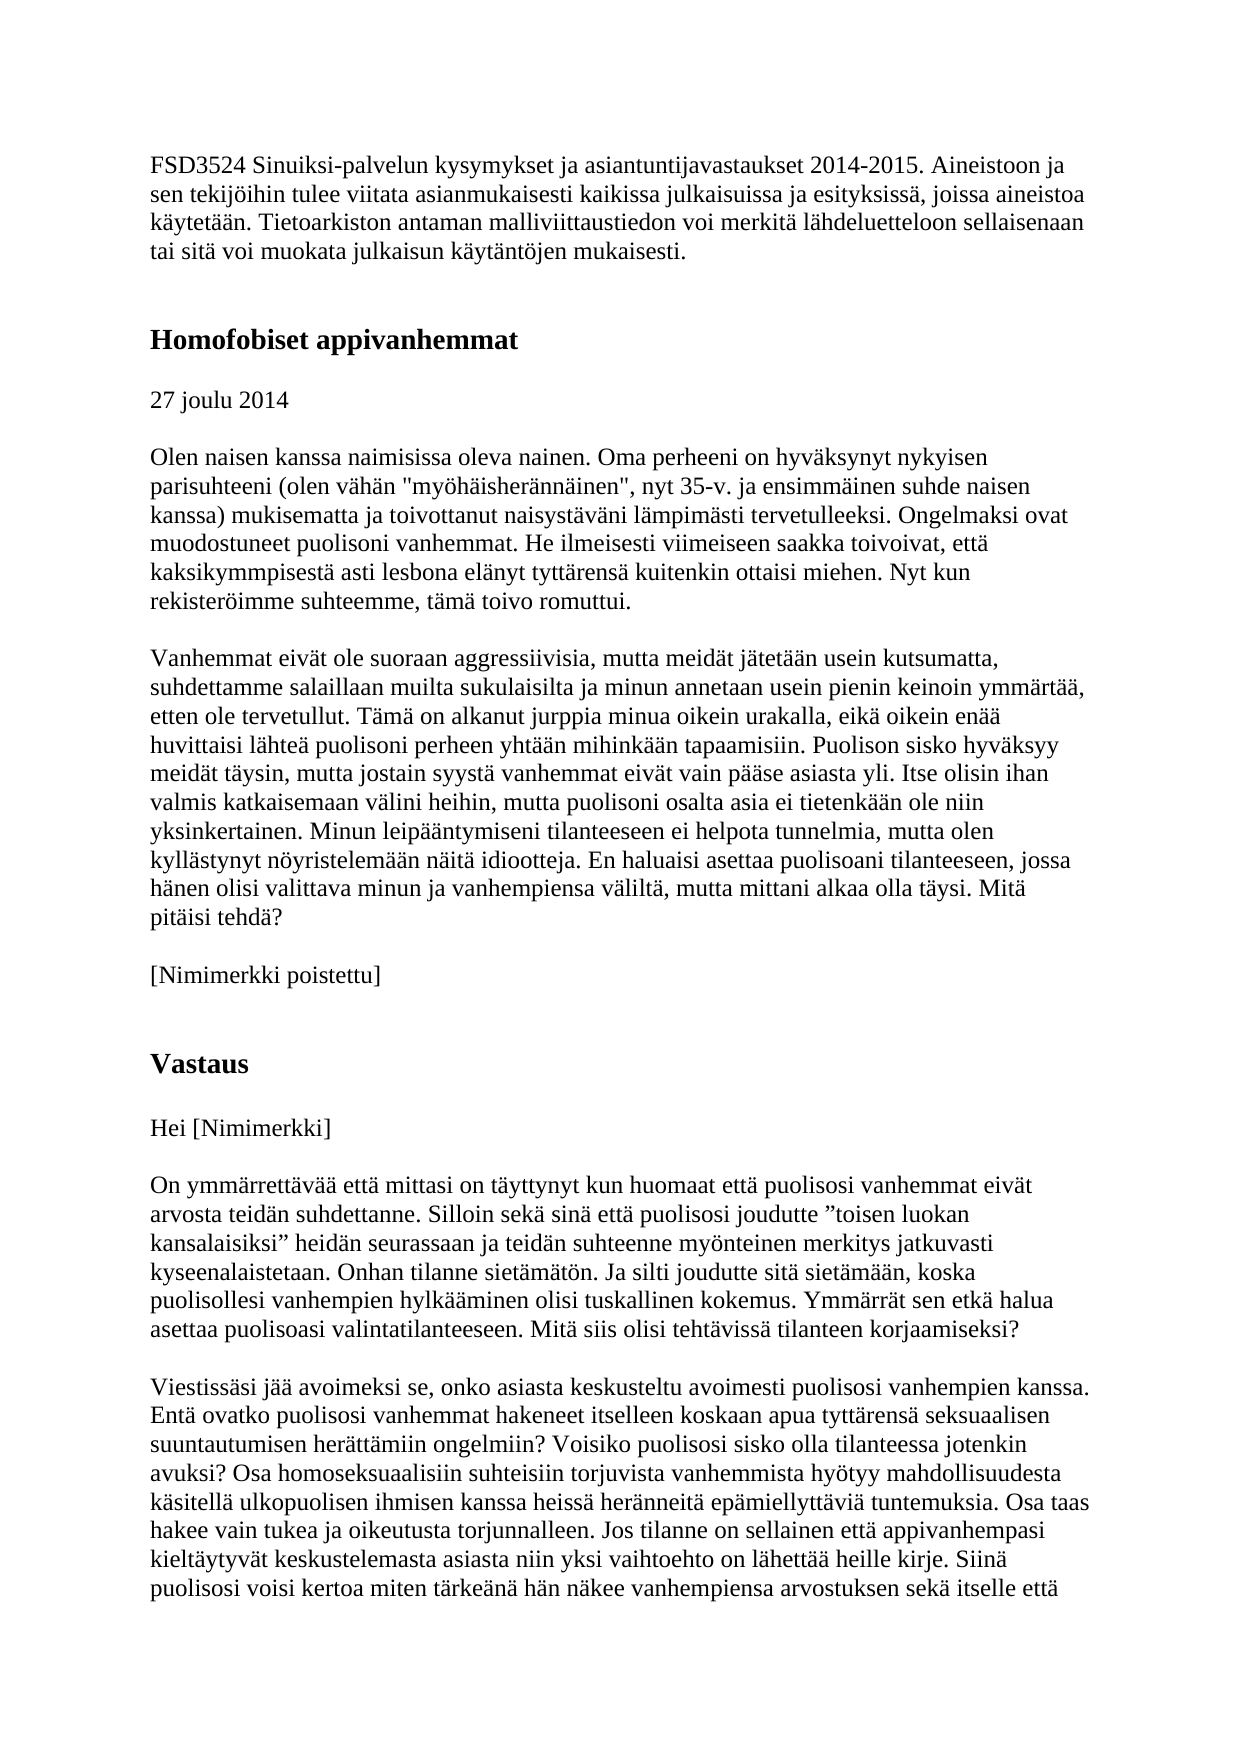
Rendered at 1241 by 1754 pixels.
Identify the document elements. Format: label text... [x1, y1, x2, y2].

text [Nimimerkki poistettu] [150, 960, 1090, 988]
text Olen naisen kanssa naimisissa oleva nainen. Oma perheeni on hyväksynyt nykyisen parisuhteeni (olen vähän "myöhäisherännäinen", nyt 35-v. ja ensimmäinen suhde naisen kanssa) mukisematta ja toivottanut naisystäväni lämpimästi tervetulleeksi. Ongelmaksi ovat muodostuneet puolisoni vanhemmat. He ilmeisesti viimeiseen saakka toivoivat, että kaksikymmpisestä asti lesbona elänyt tyttärensä kuitenkin ottaisi miehen. Nyt kun rekisteröimme suhteemme, tämä toivo romuttui. Vanhemmat eivät ole suoraan aggressiivisia, mutta meidät jätetään usein kutsumatta, suhdettamme salaillaan muilta sukulaisilta ja minun annetaan usein pienin keinoin ymmärtää, etten ole tervetullut. Tämä on alkanut jurppia minua oikein urakalla, eikä oikein enää huvittaisi lähteä puolisoni perheen yhtään mihinkään tapaamisiin. Puolison sisko hyväksyy meidät täysin, mutta jostain syystä vanhemmat eivät vain pääse asiasta yli. Itse olisin ihan valmis katkaisemaan välini heihin, mutta puolisoni osalta asia ei tietenkään ole niin yksinkertainen. Minun leipääntymiseni tilanteeseen ei helpota tunnelmia, mutta olen kyllästynyt nöyristelemään näitä idiootteja. En haluaisi asettaa puolisoani tilanteeseen, jossa hänen olisi valittava minun ja vanhempiensa väliltä, mutta mittani alkaa olla täysi. Mitä pitäisi tehdä? [150, 442, 1090, 931]
text Vastaus [150, 1046, 1090, 1079]
text 27 joulu 2014 [150, 385, 1090, 413]
text FSD3524 Sinuiksi-palvelun kysymykset ja asiantuntijavastaukset 2014-2015. Aineistoon ja sen tekijöihin tulee viitata asianmukaisesti kaikissa julkaisuissa ja esityksissä, joissa aineistoa käytetään. Tietoarkiston antaman malliviittaustiedon voi merkitä lähdeluetteloon sellaisenaan tai sitä voi muokata julkaisun käytäntöjen mukaisesti. [150, 150, 1090, 265]
text Homofobiset appivanhemmat [150, 322, 1090, 356]
text Hei [Nimimerkki] On ymmärrettävää että mittasi on täyttynyt kun huomaat että puolisosi vanhemmat eivät arvosta teidän suhdettanne. Silloin sekä sinä että puolisosi joudutte ”toisen luokan kansalaisiksi” heidän seurassaan ja teidän suhteenne myönteinen merkitys jatkuvasti kyseenalaistetaan. Onhan tilanne sietämätön. Ja silti joudutte sitä sietämään, koska puolisollesi vanhempien hylkääminen olisi tuskallinen kokemus. Ymmärrät sen etkä halua asettaa puolisoasi valintatilanteeseen. Mitä siis olisi tehtävissä tilanteen korjaamiseksi? Viestissäsi jää avoimeksi se, onko asiasta keskusteltu avoimesti puolisosi vanhempien kanssa. Entä ovatko puolisosi vanhemmat hakeneet itselleen koskaan apua tyttärensä seksuaalisen suuntautumisen herättämiin ongelmiin? Voisiko puolisosi sisko olla tilanteessa jotenkin avuksi? Osa homoseksuaalisiin suhteisiin torjuvista vanhemmista hyötyy mahdollisuudesta käsitellä ulkopuolisen ihmisen kanssa heissä heränneitä epämiellyttäviä tuntemuksia. Osa taas hakee vain tukea ja oikeutusta torjunnalleen. Jos tilanne on sellainen että appivanhempasi kieltäytyvät keskustelemasta asiasta niin yksi vaihtoehto on lähettää heille kirje. Siinä puolisosi voisi kertoa miten tärkeänä hän näkee vanhempiensa arvostuksen sekä itselle että [150, 1113, 1090, 1602]
